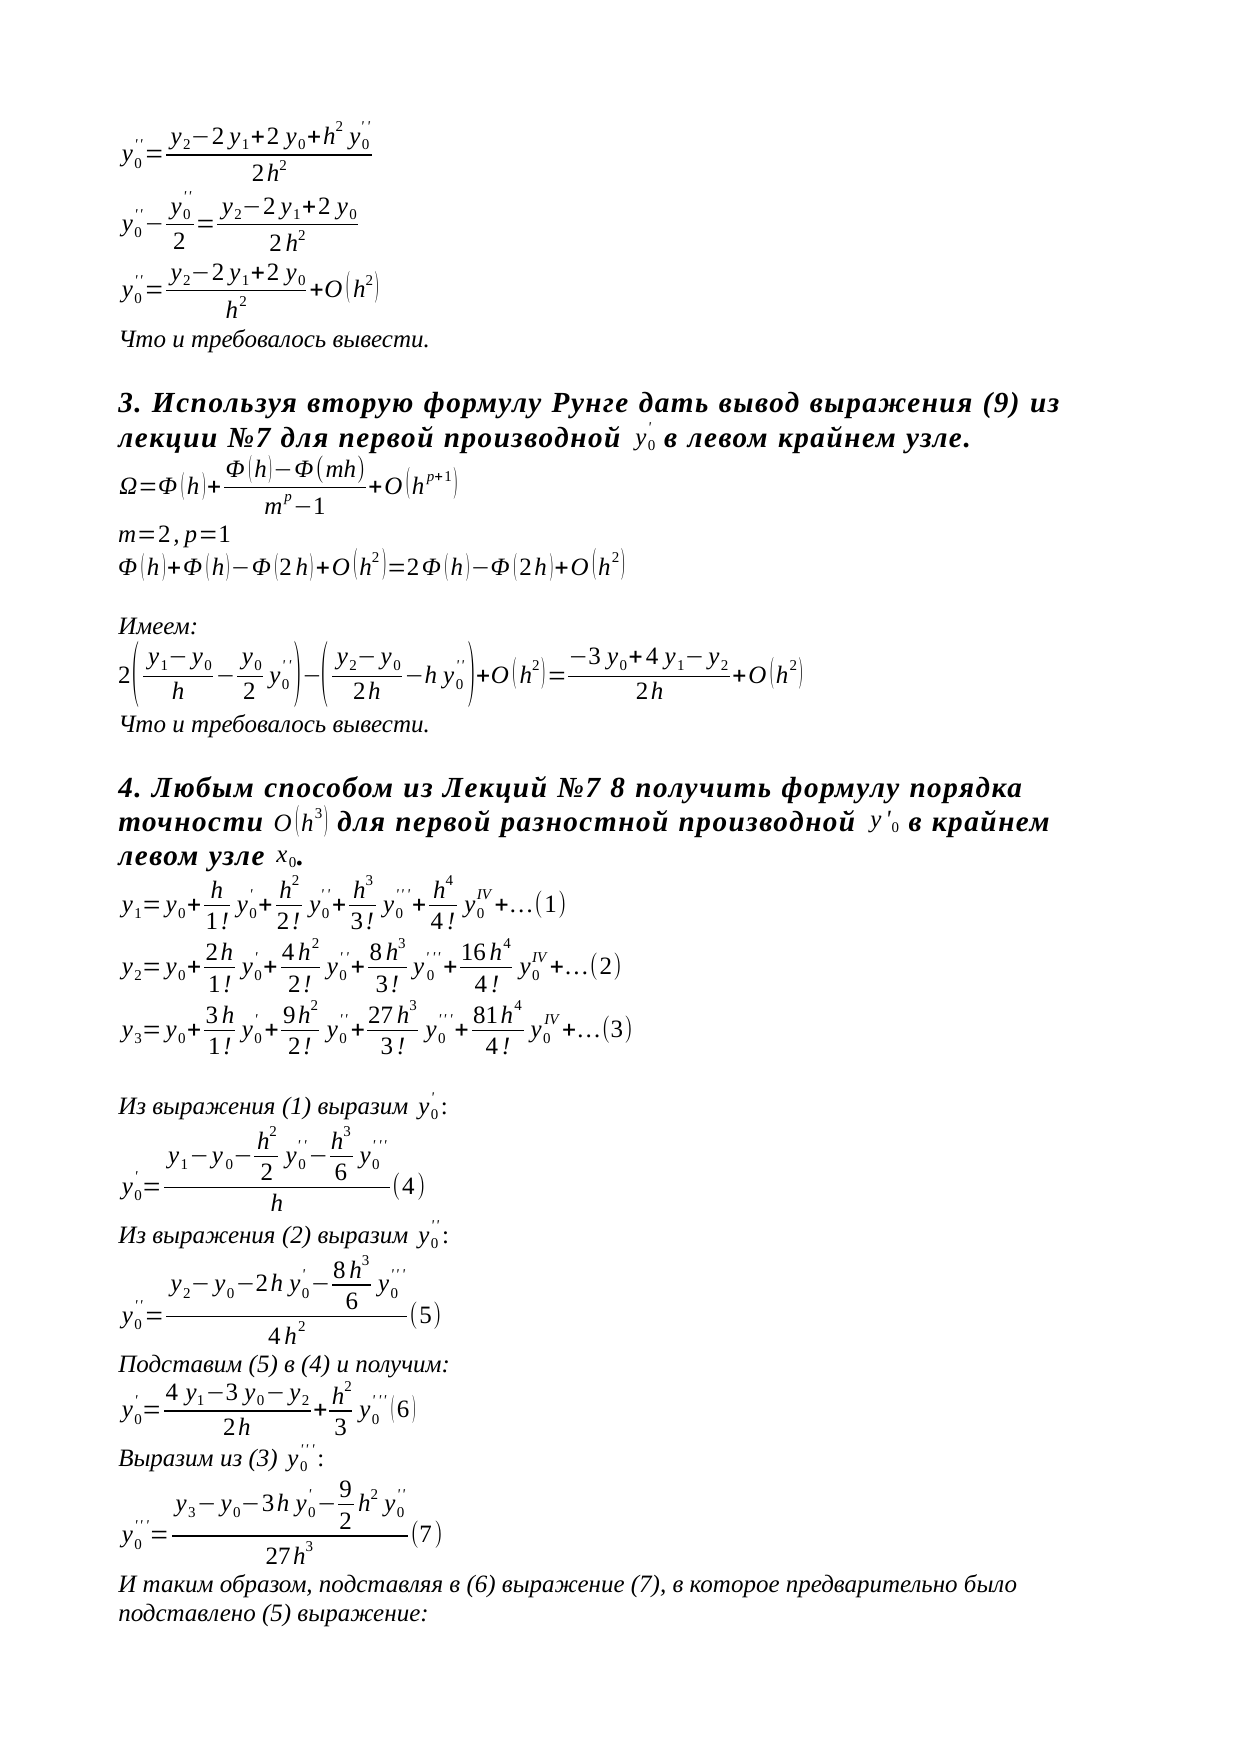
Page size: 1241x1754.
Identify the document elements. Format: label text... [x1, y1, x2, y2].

text Из выражения (2) выразим [118, 1217, 1122, 1252]
subtitle 4. Любым способом из Лекций №7 8 получить формулу порядка точности для первой разностной производной в крайнем левом узле . [118, 770, 1122, 872]
text Что и требовалось вывести. [118, 709, 1122, 737]
text Из выражения (1) выразим [118, 1088, 1122, 1123]
text И таким образом, подставляя в (6) выражение (7), в которое предварительно было подставлено (5) выражение: [118, 1569, 1122, 1627]
text Имеем: [118, 611, 1122, 639]
text Что и требовалось вывести. [118, 324, 1122, 353]
text Выразим из (3) [118, 1441, 1122, 1475]
text Подставим (5) в (4) и получим: [118, 1349, 1122, 1378]
subtitle 3. Используя вторую формулу Рунге дать вывод выражения (9) из лекции №7 для первой производной в левом крайнем узле. [118, 386, 1122, 454]
